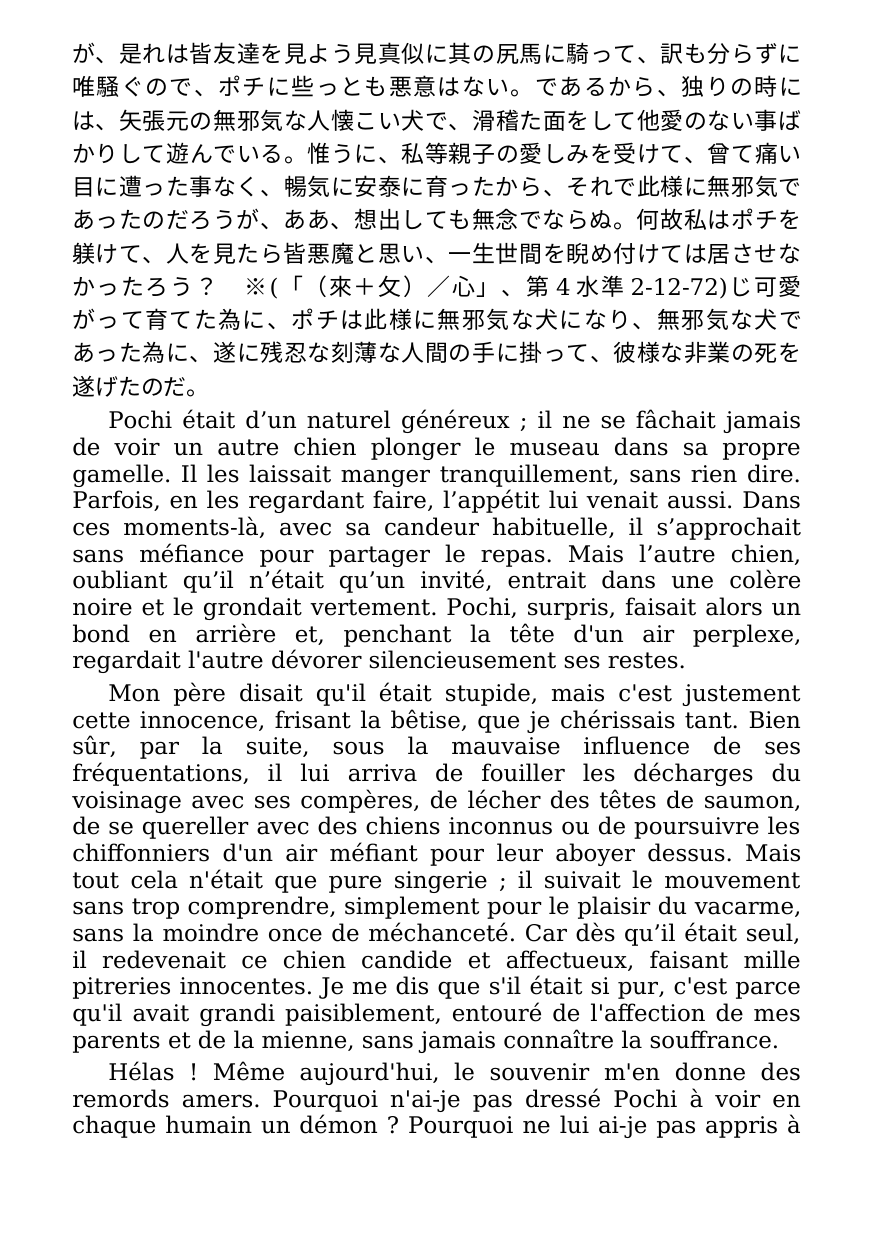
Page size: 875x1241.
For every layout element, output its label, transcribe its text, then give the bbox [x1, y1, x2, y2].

text が、是れは皆友達を見よう見真似に其の尻馬に騎って、訳も分らずに唯騒ぐので、ポチに些っとも悪意はない。であるから、独りの時には、矢張元の無邪気な人懐こい犬で、滑稽た面をして他愛のない事ばかりして遊んでいる。惟うに、私等親子の愛しみを受けて、曾て痛い目に遭った事なく、暢気に安泰に育ったから、それで此様に無邪気であったのだろうが、ああ、想出しても無念でならぬ。何故私はポチを躾けて、人を見たら皆悪魔と思い、一生世間を睨め付けては居させなかったろう？ ※(「（來＋攵）／心」、第4水準2-12-72)じ可愛がって育てた為に、ポチは此様に無邪気な犬になり、無邪気な犬であった為に、遂に残忍な刻薄な人間の手に掛って、彼様な非業の死を遂げたのだ。 [72, 36, 802, 402]
text Hélas ! Même aujourd'hui, le souvenir m'en donne des remords amers. Pourquoi n'ai-je pas dressé Pochi à voir en chaque humain un démon ? Pourquoi ne lui ai-je pas appris à [72, 1059, 802, 1139]
text Pochi était d’un naturel généreux ; il ne se fâchait jamais de voir un autre chien plonger le museau dans sa propre gamelle. Il les laissait manger tranquillement, sans rien dire. Parfois, en les regardant faire, l’appétit lui venait aussi. Dans ces moments-là, avec sa candeur habituelle, il s’approchait sans méfiance pour partager le repas. Mais l’autre chien, oubliant qu’il n’était qu’un invité, entrait dans une colère noire et le grondait vertement. Pochi, surpris, faisait alors un bond en arrière et, penchant la tête d'un air perplexe, regardait l'autre dévorer silencieusement ses restes. [72, 407, 802, 674]
text Mon père disait qu'il était stupide, mais c'est justement cette innocence, frisant la bêtise, que je chérissais tant. Bien sûr, par la suite, sous la mauvaise influence de ses fréquentations, il lui arriva de fouiller les décharges du voisinage avec ses compères, de lécher des têtes de saumon, de se quereller avec des chiens inconnus ou de poursuivre les chiffonniers d'un air méfiant pour leur aboyer dessus. Mais tout cela n'était que pure singerie ; il suivait le mouvement sans trop comprendre, simplement pour le plaisir du vacarme, sans la moindre once de méchanceté. Car dès qu’il était seul, il redevenait ce chien candide et affectueux, faisant mille pitreries innocentes. Je me dis que s'il était si pur, c'est parce qu'il avait grandi paisiblement, entouré de l'affection de mes parents et de la mienne, sans jamais connaître la souffrance. [72, 680, 802, 1053]
